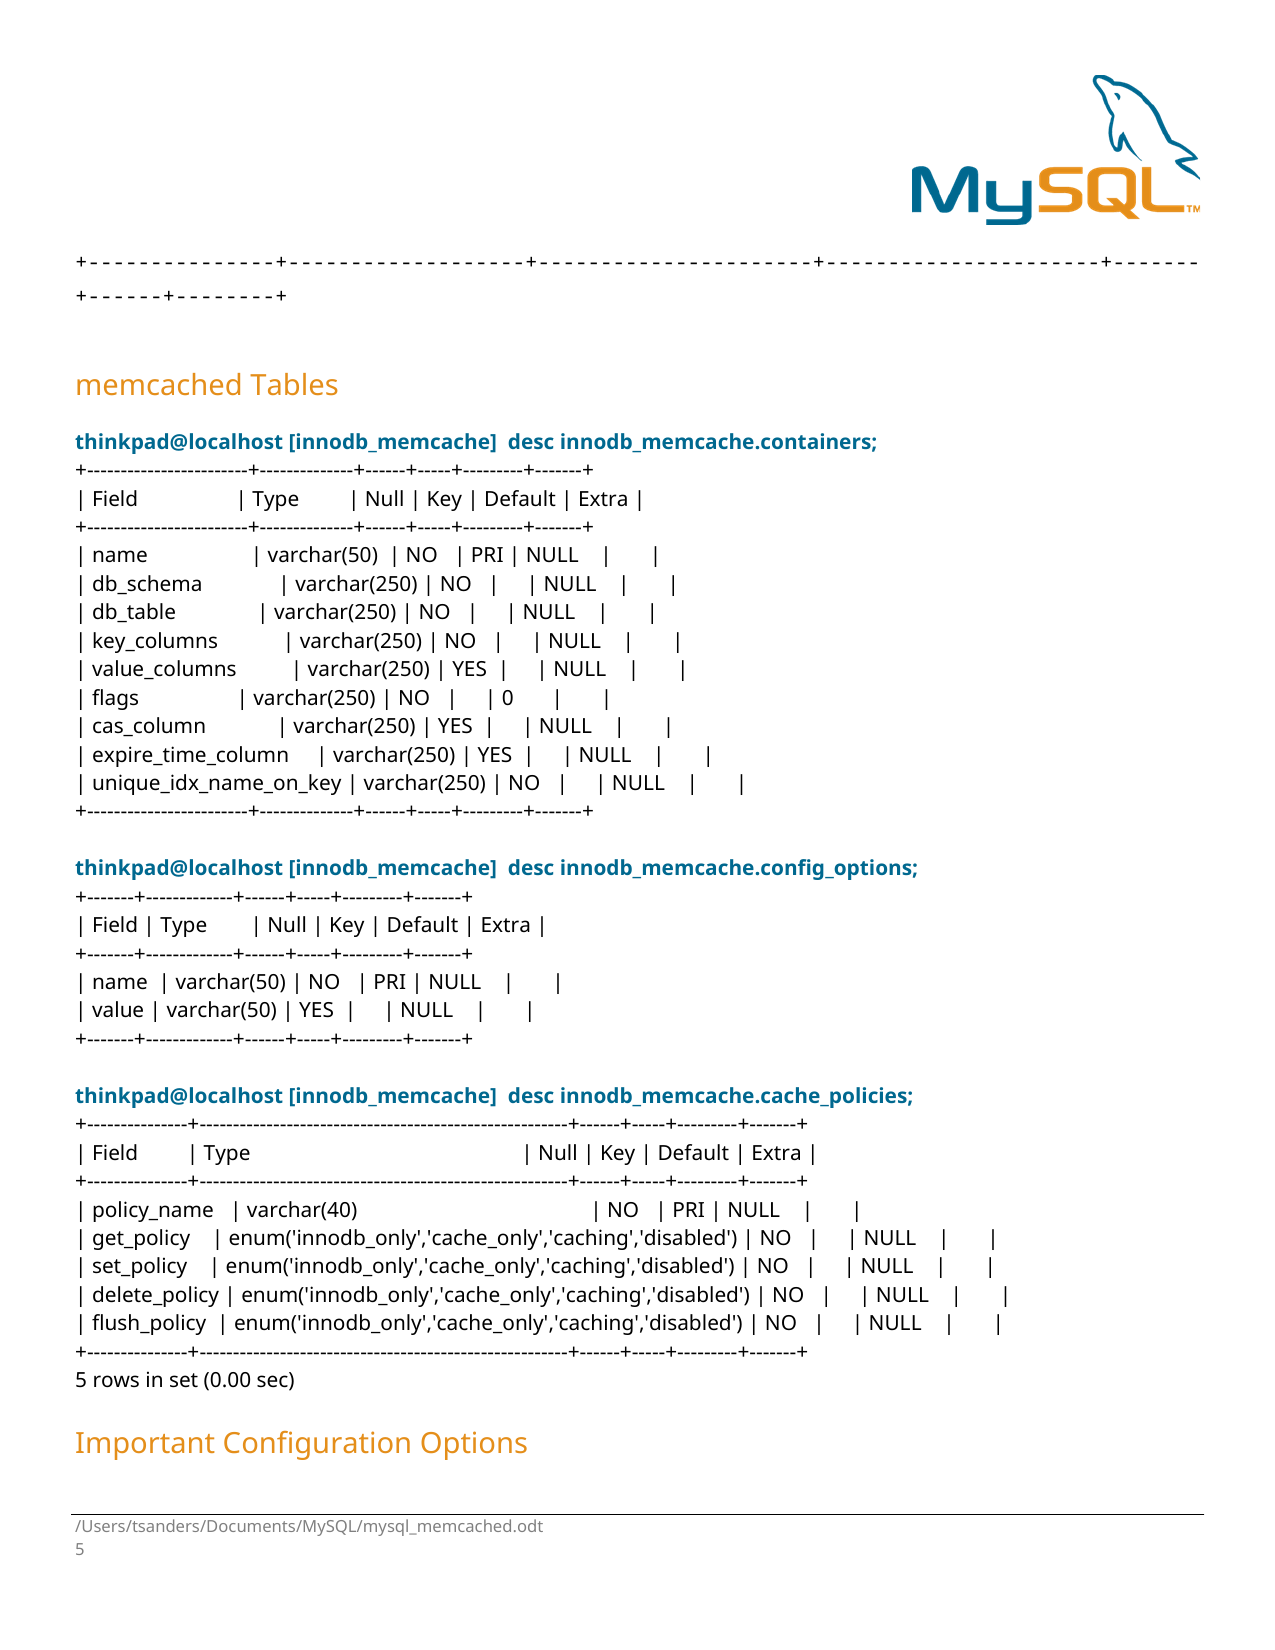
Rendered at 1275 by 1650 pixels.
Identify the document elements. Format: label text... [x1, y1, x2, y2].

text | key_columns | varchar(250) | NO | | NULL | | [75, 626, 1200, 654]
text | flush_policy | enum('innodb_only','cache_only','caching','disabled') | NO | | NULL | | [75, 1308, 1200, 1337]
text +-------+-------------+------+-----+---------+-------+ [75, 882, 1200, 910]
text thinkpad@localhost [innodb_memcache] desc innodb_memcache.config_options; [75, 853, 1200, 882]
text +---------------+-------------------------------------------------------+------+-----+---------+-------+ [75, 1109, 1200, 1138]
text +---------------+-------------------+----------------------+----------------------+-------+------+--------+ [75, 247, 1200, 310]
text | expire_time_column | varchar(250) | YES | | NULL | | [75, 740, 1200, 768]
text | Field | Type | Null | Key | Default | Extra | [75, 1138, 1200, 1166]
text | db_schema | varchar(250) | NO | | NULL | | [75, 569, 1200, 597]
text +------------------------+--------------+------+-----+---------+-------+ [75, 455, 1200, 484]
text +---------------+-------------------------------------------------------+------+-----+---------+-------+ [75, 1337, 1200, 1365]
text +-------+-------------+------+-----+---------+-------+ [75, 1024, 1200, 1052]
text | name | varchar(50) | NO | PRI | NULL | | [75, 541, 1200, 569]
text | name | varchar(50) | NO | PRI | NULL | | [75, 967, 1200, 996]
text Important Configuration Options [75, 1422, 1200, 1462]
text | value | varchar(50) | YES | | NULL | | [75, 996, 1200, 1024]
text | delete_policy | enum('innodb_only','cache_only','caching','disabled') | NO | | NULL | | [75, 1280, 1200, 1308]
text +---------------+-------------------------------------------------------+------+-----+---------+-------+ [75, 1166, 1200, 1195]
text | Field | Type | Null | Key | Default | Extra | [75, 484, 1200, 512]
text memcached Tables [75, 365, 1200, 404]
text +-------+-------------+------+-----+---------+-------+ [75, 939, 1200, 967]
text thinkpad@localhost [innodb_memcache] desc innodb_memcache.containers; [75, 427, 1200, 455]
text | flags | varchar(250) | NO | | 0 | | [75, 683, 1200, 711]
text | db_table | varchar(250) | NO | | NULL | | [75, 597, 1200, 626]
picture [1108, 75, 1200, 176]
text | policy_name | varchar(40) | NO | PRI | NULL | | [75, 1195, 1200, 1223]
text | value_columns | varchar(250) | YES | | NULL | | [75, 654, 1200, 683]
text +------------------------+--------------+------+-----+---------+-------+ [75, 512, 1200, 541]
picture [912, 75, 1200, 225]
text thinkpad@localhost [innodb_memcache] desc innodb_memcache.cache_policies; [75, 1081, 1200, 1109]
text +------------------------+--------------+------+-----+---------+-------+ [75, 797, 1200, 825]
text | set_policy | enum('innodb_only','cache_only','caching','disabled') | NO | | NULL | | [75, 1252, 1200, 1280]
text 5 rows in set (0.00 sec) [75, 1365, 1200, 1394]
text | Field | Type | Null | Key | Default | Extra | [75, 910, 1200, 939]
text | get_policy | enum('innodb_only','cache_only','caching','disabled') | NO | | NULL | | [75, 1223, 1200, 1252]
text | unique_idx_name_on_key | varchar(250) | NO | | NULL | | [75, 768, 1200, 797]
text | cas_column | varchar(250) | YES | | NULL | | [75, 711, 1200, 740]
